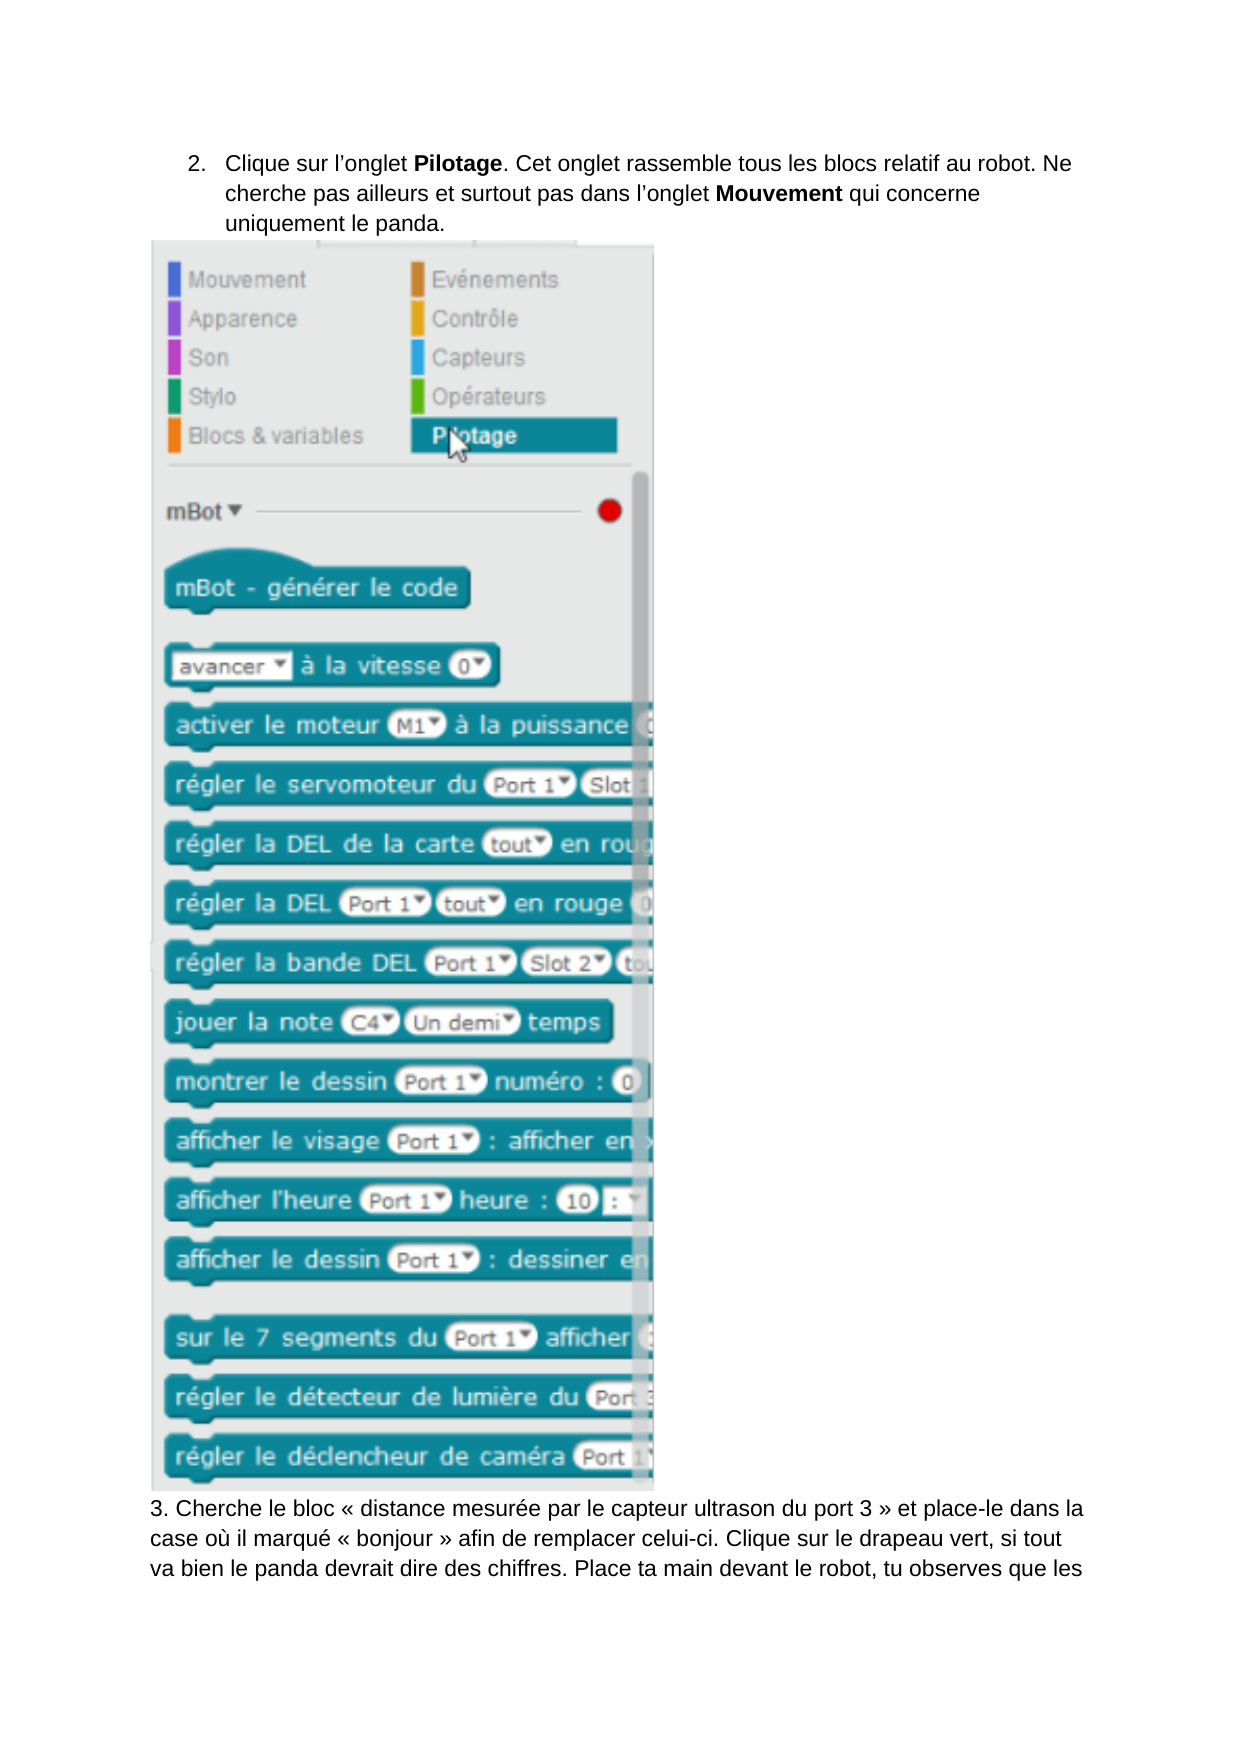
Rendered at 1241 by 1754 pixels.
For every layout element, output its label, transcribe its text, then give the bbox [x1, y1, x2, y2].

list Clique sur l’onglet Pilotage. Cet onglet rassemble tous les blocs relatif au robot. Ne cherche pas ailleurs et surtout pas dans l’onglet Mouvement qui concerne uniquement le panda. [187, 150, 1090, 237]
picture [150, 240, 655, 1491]
text 3. Cherche le bloc « distance mesurée par le capteur ultrason du port 3 » et place-le dans la case où il marqué « bonjour » afin de remplacer celui-ci. Clique sur le drapeau vert, si tout va bien le panda devrait dire des chiffres. Place ta main devant le robot, tu observes que les [150, 1494, 1090, 1581]
